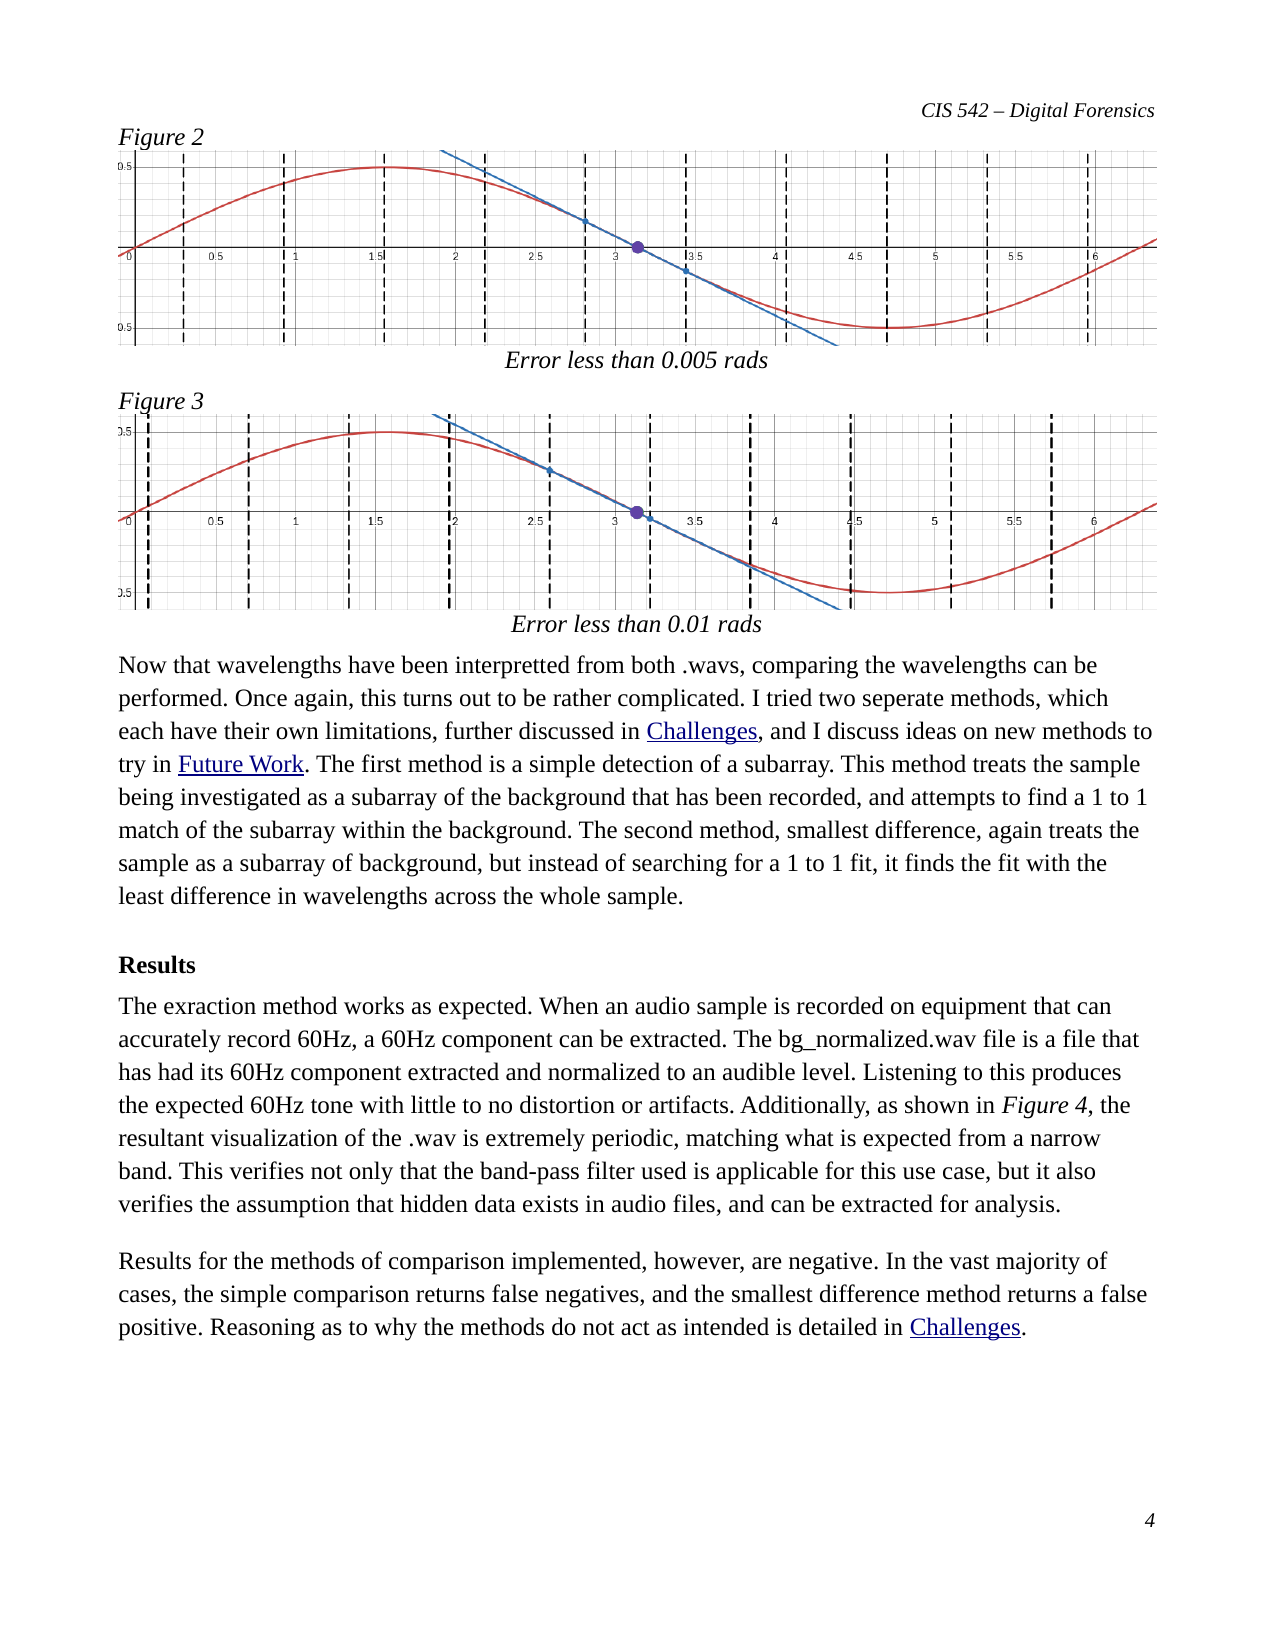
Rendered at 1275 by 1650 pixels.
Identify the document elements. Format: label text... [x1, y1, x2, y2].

text Error less than 0.005 rads [118, 346, 1157, 374]
text Results for the methods of comparison implemented, however, are negative. In the vast majority of cases, the simple comparison returns false negatives, and the smallest difference method returns a false positive. Reasoning as to why the methods do not act as intended is detailed in Challenges. [118, 1246, 1157, 1341]
subtitle Figure 2 [118, 122, 1157, 150]
picture [118, 414, 1157, 610]
picture [118, 150, 1157, 346]
subtitle Figure 3 [118, 386, 1157, 414]
text The exraction method works as expected. When an audio sample is recorded on equipment that can accurately record 60Hz, a 60Hz component can be extracted. The bg_normalized.wav file is a file that has had its 60Hz component extracted and normalized to an audible level. Listening to this produces the expected 60Hz tone with little to no distortion or artifacts. Additionally, as shown in Figure 4, the resultant visualization of the .wav is extremely periodic, matching what is expected from a narrow band. This verifies not only that the band-pass filter used is applicable for this use case, but it also verifies the assumption that hidden data exists in audio files, and can be extracted for analysis. [118, 991, 1157, 1218]
text Now that wavelengths have been interpretted from both .wavs, comparing the wavelengths can be performed. Once again, this turns out to be rather complicated. I tried two seperate methods, which each have their own limitations, further discussed in Challenges, and I discuss ideas on new methods to try in Future Work. The first method is a simple detection of a subarray. This method treats the sample being investigated as a subarray of the background that has been recorded, and attempts to find a 1 to 1 match of the subarray within the background. The second method, smallest difference, again treats the sample as a subarray of background, but instead of searching for a 1 to 1 fit, it finds the fit with the least difference in wavelengths across the whole sample. [118, 650, 1157, 910]
text Error less than 0.01 rads [118, 610, 1157, 638]
subtitle Results [118, 950, 1157, 979]
